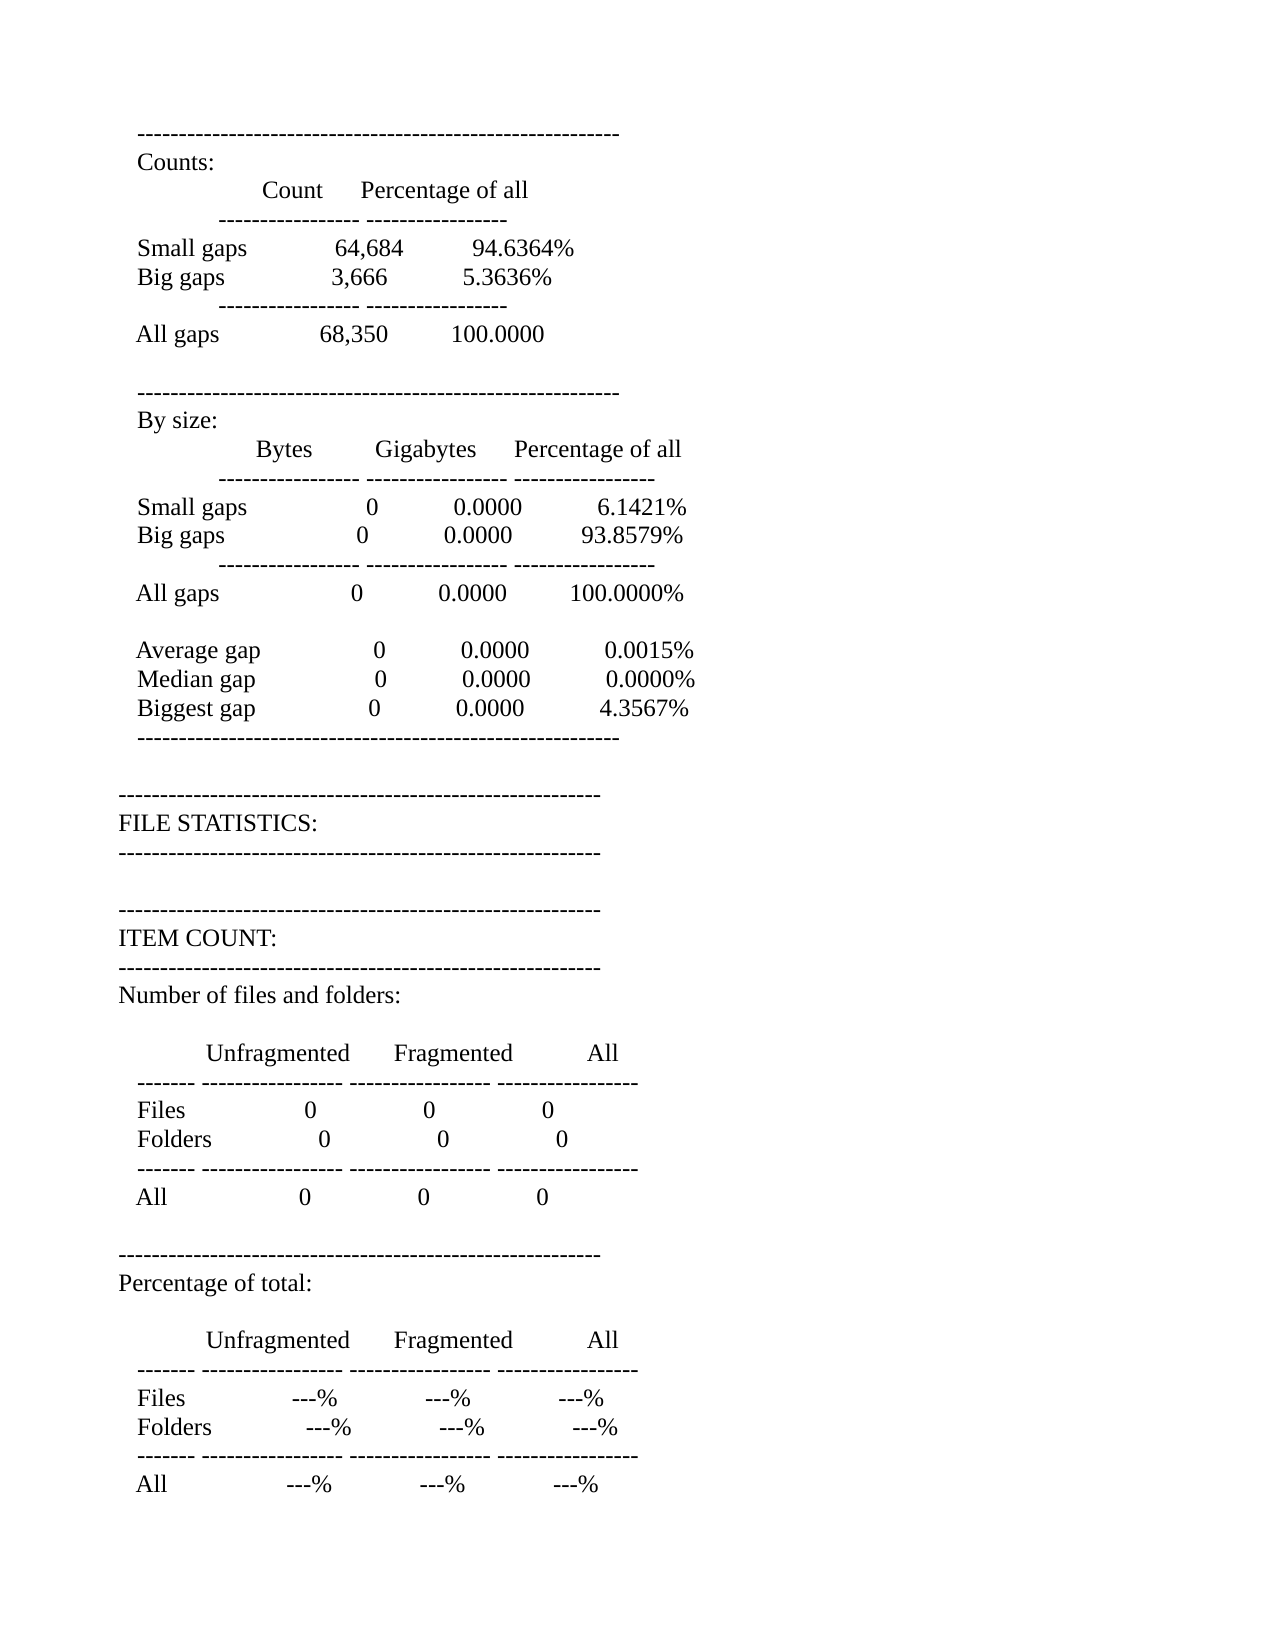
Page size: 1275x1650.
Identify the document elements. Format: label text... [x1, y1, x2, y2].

text ------- ----------------- ----------------- ----------------- [118, 1067, 1157, 1096]
text Counts: [118, 147, 1157, 176]
text ---------------------------------------------------------- [118, 894, 1157, 923]
text ---------------------------------------------------------- [118, 952, 1157, 981]
text ---------------------------------------------------------- [118, 722, 1157, 751]
text Average gap 0 0.0000 0.0015% [118, 636, 1157, 664]
text Median gap 0 0.0000 0.0000% [118, 664, 1157, 693]
text ITEM COUNT: [118, 923, 1157, 952]
text FILE STATISTICS: [118, 808, 1157, 837]
text ------- ----------------- ----------------- ----------------- [118, 1153, 1157, 1182]
text Number of files and folders: [118, 981, 1157, 1009]
text Big gaps 0 0.0000 93.8579% [118, 521, 1157, 549]
text Unfragmented Fragmented All [118, 1038, 1157, 1067]
text ---------------------------------------------------------- [118, 118, 1157, 147]
text All gaps 0 0.0000 100.0000% [118, 578, 1157, 607]
text ---------------------------------------------------------- [118, 837, 1157, 866]
text Biggest gap 0 0.0000 4.3567% [118, 693, 1157, 722]
text Bytes Gigabytes Percentage of all [118, 434, 1157, 463]
text ----------------- ----------------- ----------------- [118, 463, 1157, 492]
text By size: [118, 406, 1157, 434]
text Big gaps 3,666 5.3636% [118, 262, 1157, 291]
text Folders ---% ---% ---% [118, 1412, 1157, 1441]
text ----------------- ----------------- [118, 204, 1157, 233]
text Count Percentage of all [118, 176, 1157, 204]
text All 0 0 0 [118, 1182, 1157, 1211]
text All ---% ---% ---% [118, 1469, 1157, 1498]
text Small gaps 64,684 94.6364% [118, 233, 1157, 262]
text All gaps 68,350 100.0000 [118, 319, 1157, 348]
text ------- ----------------- ----------------- ----------------- [118, 1354, 1157, 1383]
text ----------------- ----------------- ----------------- [118, 549, 1157, 578]
text ---------------------------------------------------------- [118, 377, 1157, 406]
text Folders 0 0 0 [118, 1124, 1157, 1153]
text ------- ----------------- ----------------- ----------------- [118, 1441, 1157, 1469]
text Percentage of total: [118, 1268, 1157, 1297]
text ---------------------------------------------------------- [118, 779, 1157, 808]
text Files ---% ---% ---% [118, 1383, 1157, 1412]
text ----------------- ----------------- [118, 291, 1157, 319]
text ---------------------------------------------------------- [118, 1239, 1157, 1268]
text Files 0 0 0 [118, 1096, 1157, 1124]
text Unfragmented Fragmented All [118, 1326, 1157, 1354]
text Small gaps 0 0.0000 6.1421% [118, 492, 1157, 521]
